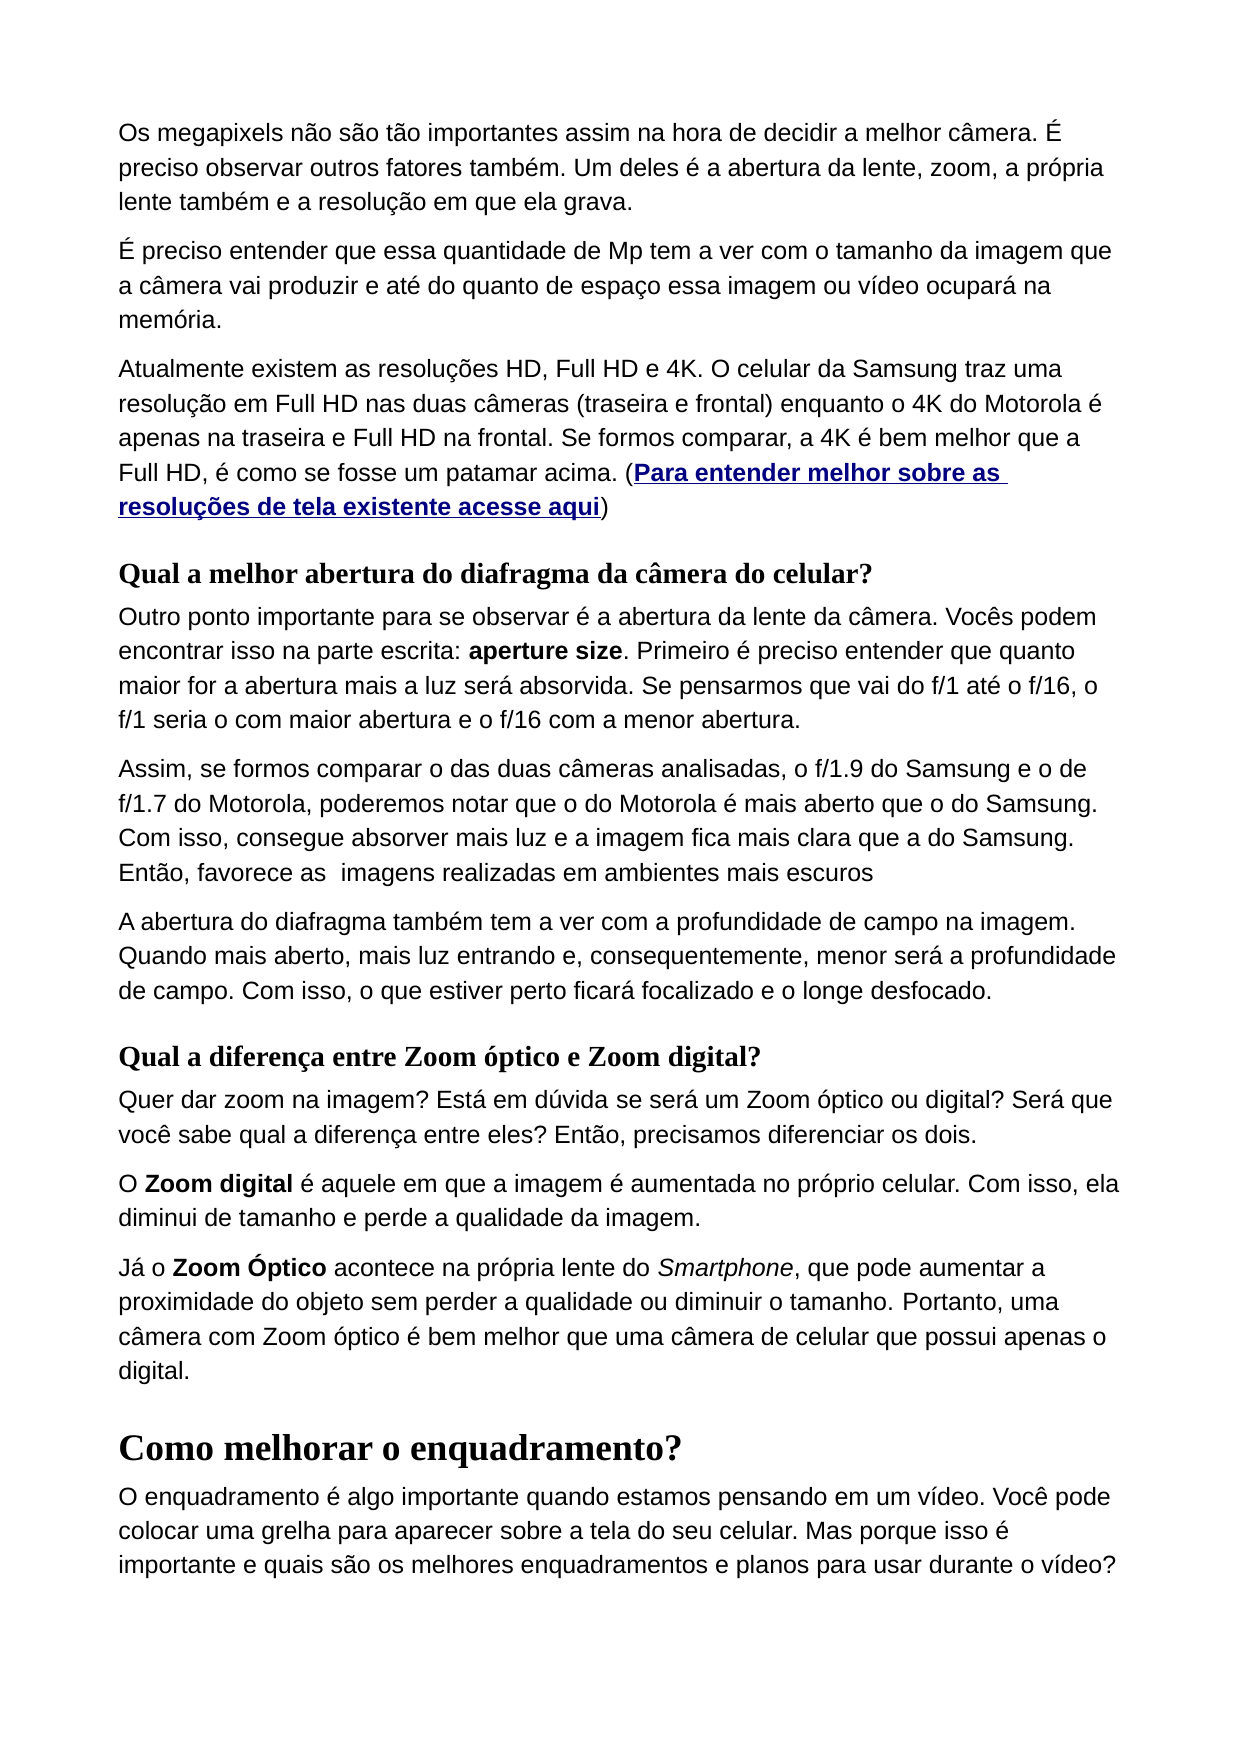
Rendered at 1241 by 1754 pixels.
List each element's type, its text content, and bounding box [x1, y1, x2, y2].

subtitle Qual a melhor abertura do diafragma da câmera do celular? [118, 556, 1122, 589]
subtitle Como melhorar o enquadramento? [118, 1426, 1122, 1469]
text Os megapixels não são tão importantes assim na hora de decidir a melhor câmera. É preciso observar outros fatores também. Um deles é a abertura da lente, zoom, a própria lente também e a resolução em que ela grava. [118, 118, 1122, 216]
text Assim, se formos comparar o das duas câmeras analisadas, o f/1.9 do Samsung e o de f/1.7 do Motorola, poderemos notar que o do Motorola é mais aberto que o do Samsung. Com isso, consegue absorver mais luz e a imagem fica mais clara que a do Samsung. Então, favorece as imagens realizadas em ambientes mais escuros [118, 754, 1122, 886]
text Atualmente existem as resoluções HD, Full HD e 4K. O celular da Samsung traz uma resolução em Full HD nas duas câmeras (traseira e frontal) enquanto o 4K do Motorola é apenas na traseira e Full HD na frontal. Se formos comparar, a 4K é bem melhor que a Full HD, é como se fosse um patamar acima. (Para entender melhor sobre as resoluções de tela existente acesse aqui) [118, 354, 1122, 521]
text É preciso entender que essa quantidade de Mp tem a ver com o tamanho da imagem que a câmera vai produzir e até do quanto de espaço essa imagem ou vídeo ocupará na memória. [118, 236, 1122, 334]
text Já o Zoom Óptico acontece na própria lente do Smartphone, que pode aumentar a proximidade do objeto sem perder a qualidade ou diminuir o tamanho. Portanto, uma câmera com Zoom óptico é bem melhor que uma câmera de celular que possui apenas o digital. [118, 1252, 1122, 1385]
text O Zoom digital é aquele em que a imagem é aumentada no próprio celular. Com isso, ela diminui de tamanho e perde a qualidade da imagem. [118, 1169, 1122, 1232]
subtitle Qual a diferença entre Zoom óptico e Zoom digital? [118, 1039, 1122, 1073]
text A abertura do diafragma também tem a ver com a profundidade de campo na imagem. Quando mais aberto, mais luz entrando e, consequentemente, menor será a profundidade de campo. Com isso, o que estiver perto ficará focalizado e o longe desfocado. [118, 907, 1122, 1004]
text O enquadramento é algo importante quando estamos pensando em um vídeo. Você pode colocar uma grelha para aparecer sobre a tela do seu celular. Mas porque isso é importante e quais são os melhores enquadramentos e planos para usar durante o vídeo? [118, 1481, 1122, 1579]
text Quer dar zoom na imagem? Está em dúvida se será um Zoom óptico ou digital? Será que você sabe qual a diferença entre eles? Então, precisamos diferenciar os dois. [118, 1085, 1122, 1149]
text Outro ponto importante para se observar é a abertura da lente da câmera. Vocês podem encontrar isso na parte escrita: aperture size. Primeiro é preciso entender que quanto maior for a abertura mais a luz será absorvida. Se pensarmos que vai do f/1 até o f/16, o f/1 seria o com maior abertura e o f/16 com a menor abertura. [118, 602, 1122, 734]
